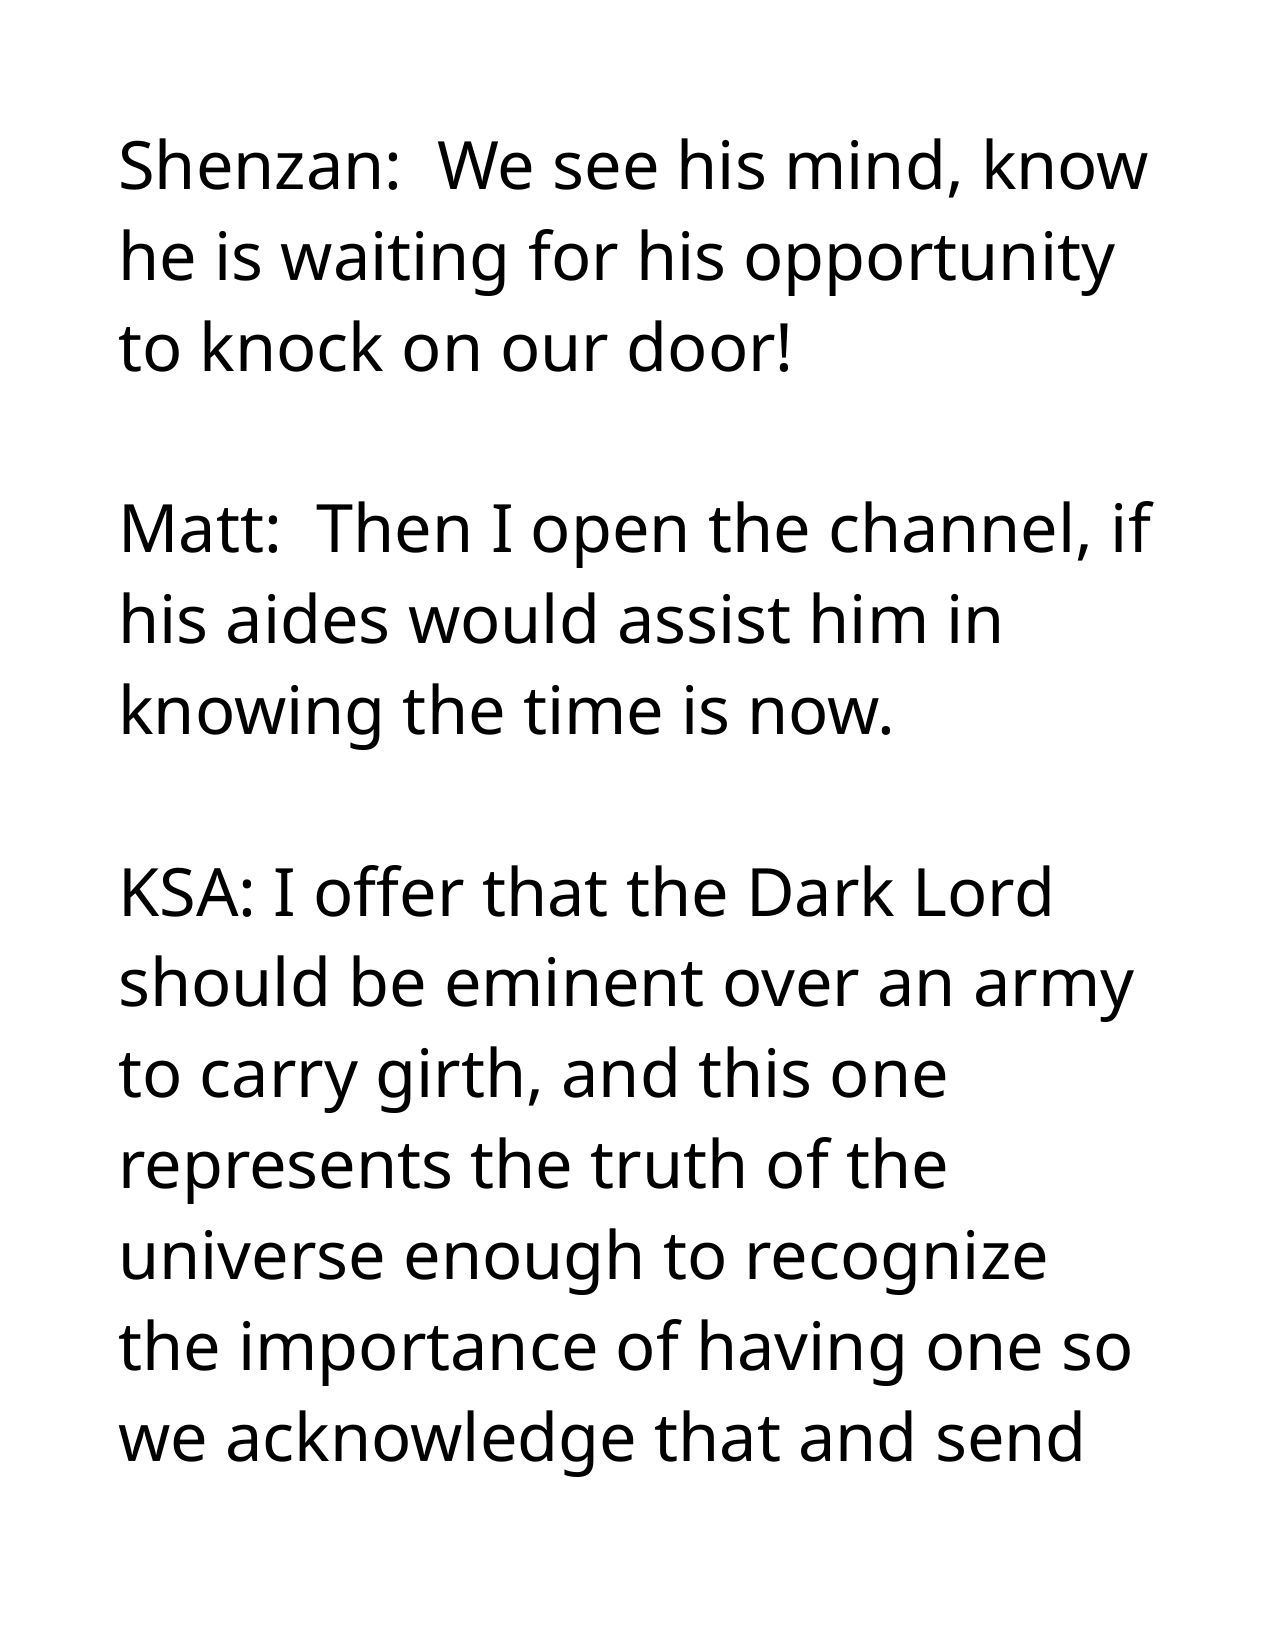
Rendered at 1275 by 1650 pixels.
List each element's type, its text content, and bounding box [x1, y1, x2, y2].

text KSA: I offer that the Dark Lord should be eminent over an army to carry girth, and this one represents the truth of the universe enough to recognize the importance of having one so we acknowledge that and send [118, 845, 1157, 1481]
text Shenzan: We see his mind, know he is waiting for his opportunity to knock on our door! [118, 118, 1157, 391]
text Matt: Then I open the channel, if his aides would assist him in knowing the time is now. [118, 481, 1157, 754]
